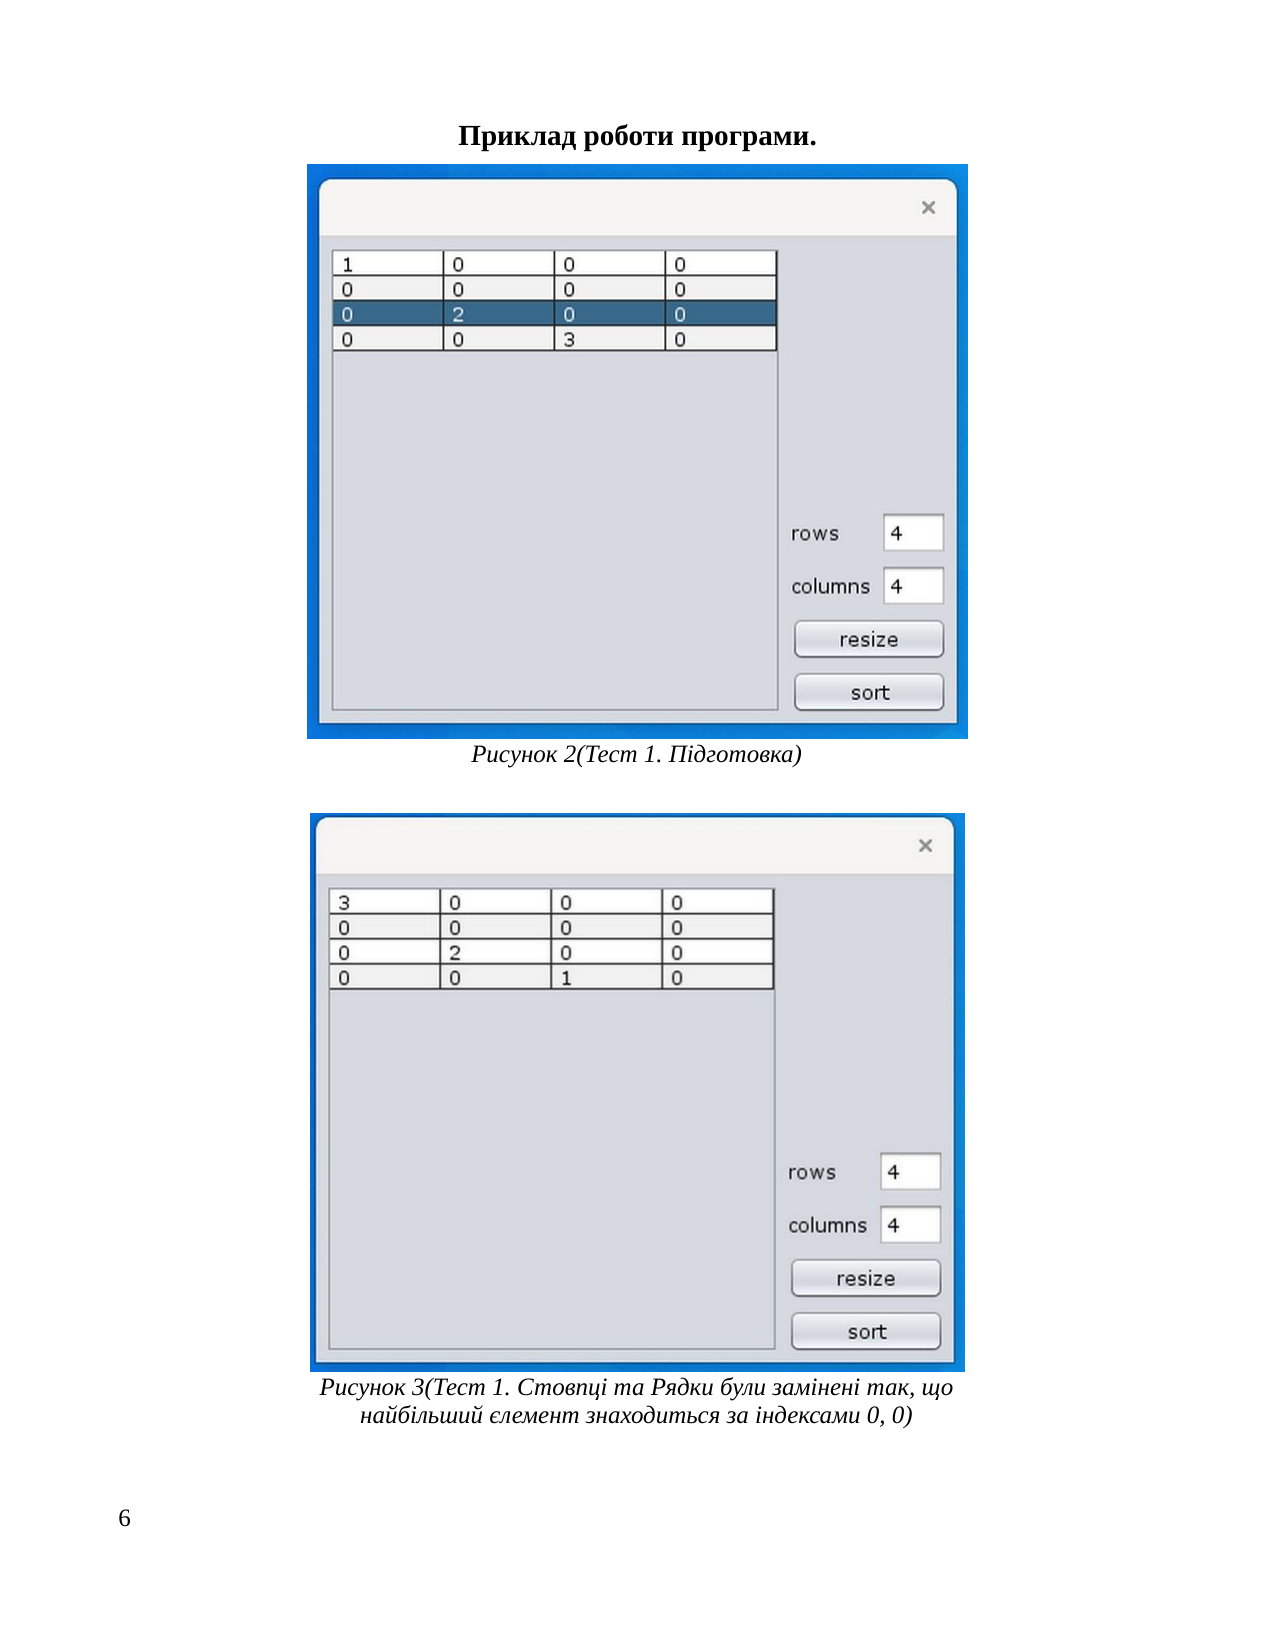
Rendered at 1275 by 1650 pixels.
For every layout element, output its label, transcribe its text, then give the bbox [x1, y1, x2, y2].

picture [310, 813, 965, 1372]
text Приклад роботи програми. [118, 118, 1157, 152]
text Рисунок 2(Тест 1. Підготовка) [307, 739, 968, 768]
picture [307, 164, 968, 739]
text Рисунок 3(Тест 1. Стовпці та Рядки були замінені так, що найбільший єлемент знаходиться за індексами 0, 0) [310, 1372, 965, 1429]
